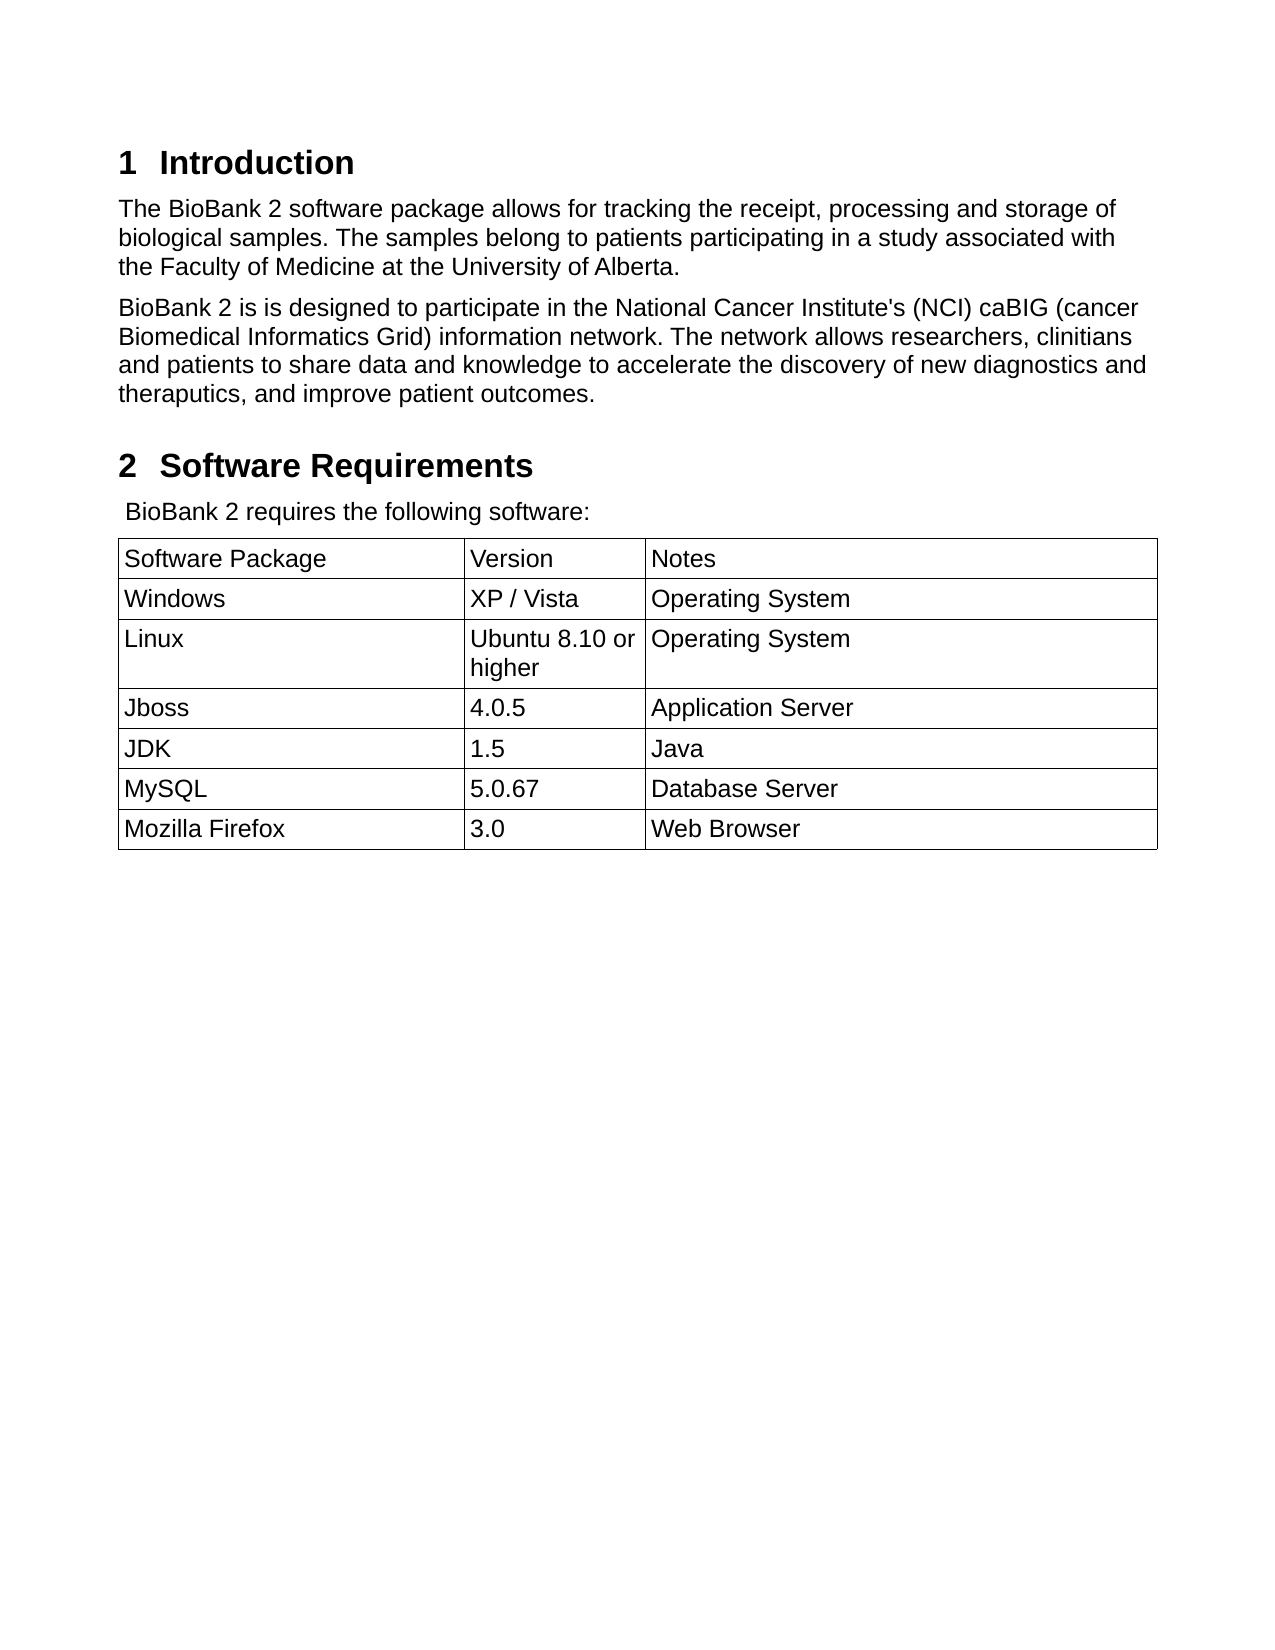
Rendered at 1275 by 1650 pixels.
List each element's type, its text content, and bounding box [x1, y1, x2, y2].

table_cell 1.5 [465, 729, 645, 768]
table_header Version [465, 539, 645, 578]
table_cell Java [646, 729, 1157, 768]
table_cell Operating System [646, 579, 1157, 618]
table_cell Ubuntu 8.10 or higher [465, 620, 645, 688]
text BioBank 2 is is designed to participate in the National Cancer Institute's (NCI) caBIG (cancer Biomedical Informatics Grid) information network. The network allows researchers, clinitians and patients to share data and knowledge to accelerate the discovery of new diagnostics and theraputics, and improve patient outcomes. [118, 293, 1157, 408]
table_cell XP / Vista [465, 579, 645, 618]
table_cell Application Server [646, 689, 1157, 728]
text BioBank 2 requires the following software: [118, 497, 1157, 525]
table_cell 3.0 [465, 810, 645, 849]
table_header Notes [646, 539, 1157, 578]
table_cell Database Server [646, 769, 1157, 808]
table_cell Web Browser [646, 810, 1157, 849]
table_header Software Package [119, 539, 464, 578]
table_cell 5.0.67 [465, 769, 645, 808]
subtitle Software Requirements [118, 446, 1157, 484]
table_cell MySQL [119, 769, 464, 808]
subtitle Introduction [118, 143, 1157, 182]
table_cell Operating System [646, 620, 1157, 688]
table_cell Linux [119, 620, 464, 688]
table_cell Windows [119, 579, 464, 618]
table_cell 4.0.5 [465, 689, 645, 728]
table_cell JDK [119, 729, 464, 768]
table_cell Jboss [119, 689, 464, 728]
table_cell Mozilla Firefox [119, 810, 464, 849]
text The BioBank 2 software package allows for tracking the receipt, processing and storage of biological samples. The samples belong to patients participating in a study associated with the Faculty of Medicine at the University of Alberta. [118, 194, 1157, 281]
